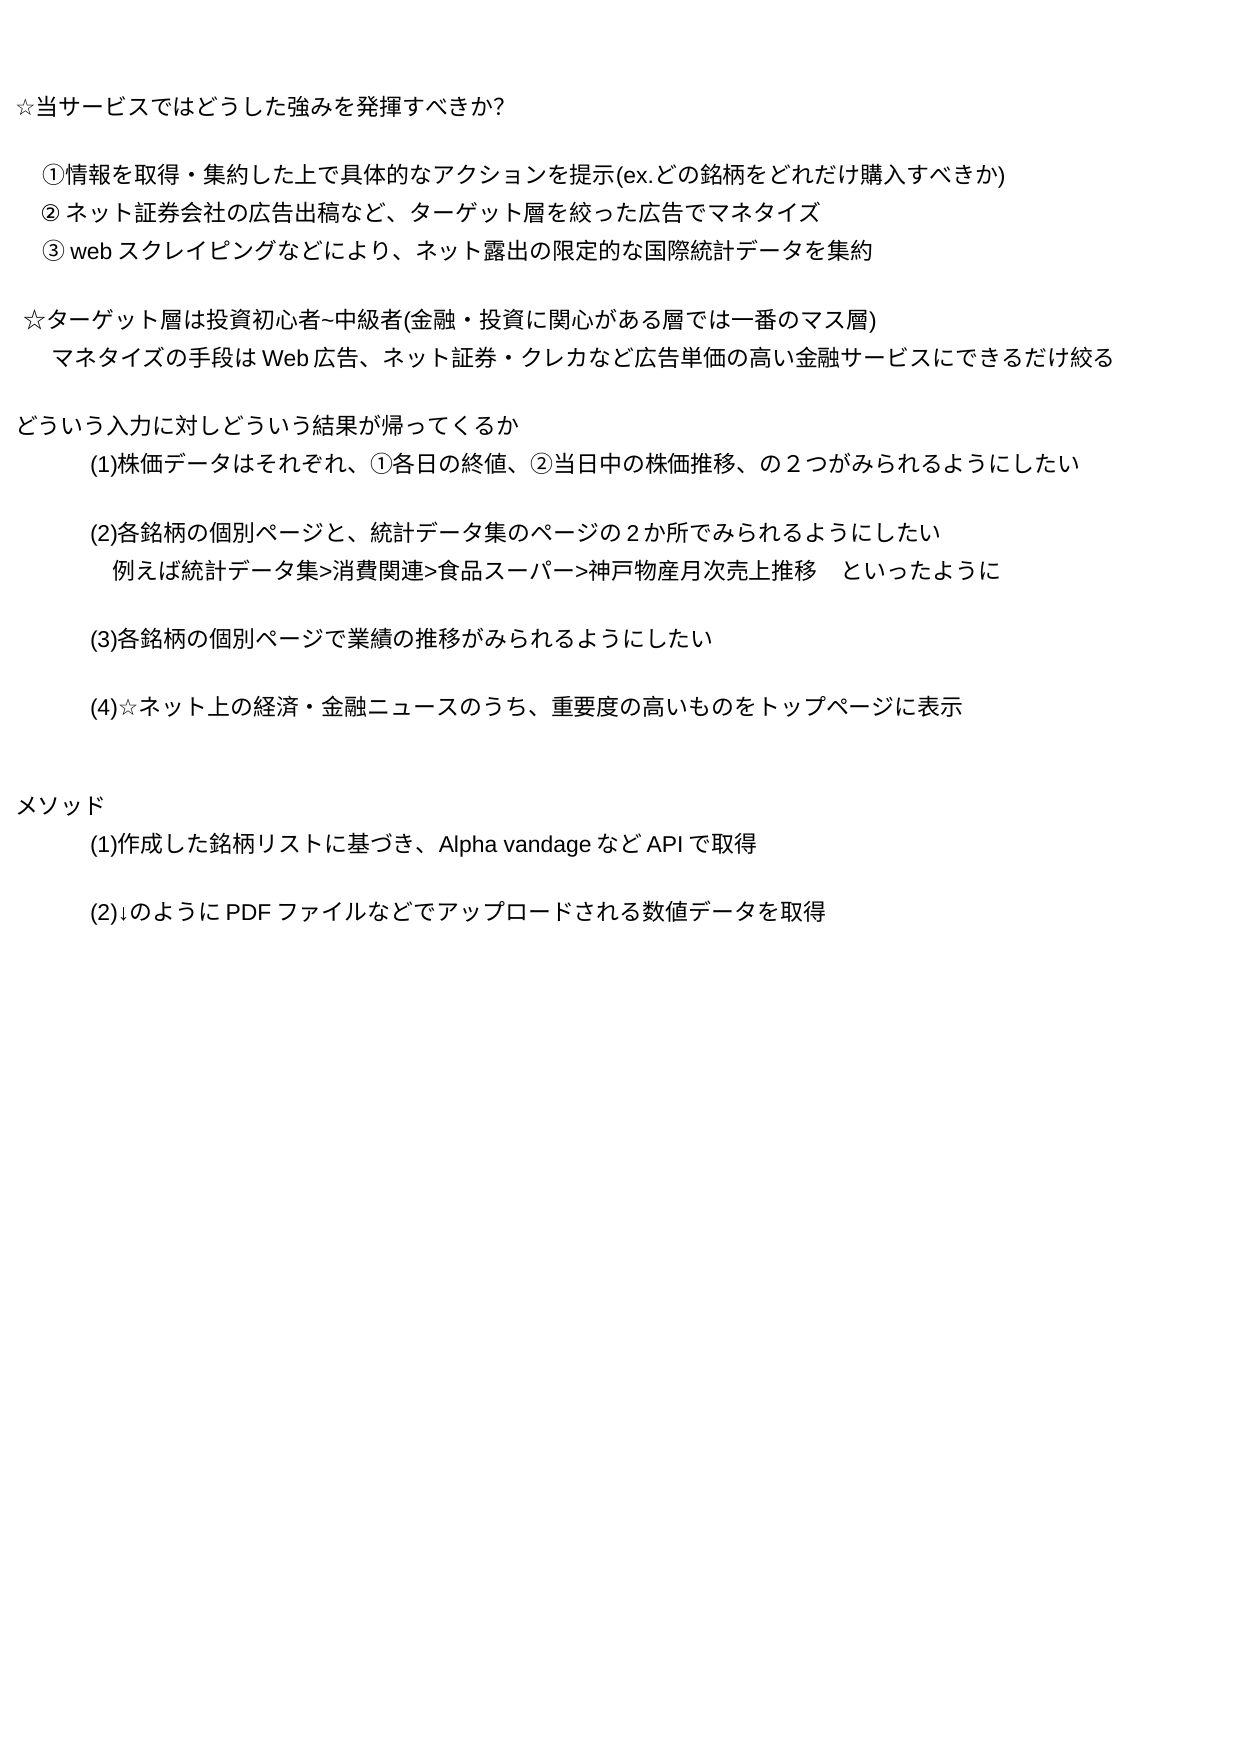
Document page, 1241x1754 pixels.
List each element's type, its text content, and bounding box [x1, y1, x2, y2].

text ③webスクレイピングなどにより、ネット露出の限定的な国際統計データを集約 [15, 233, 1240, 266]
text メソッド [15, 788, 1240, 821]
text ②ネット証券会社の広告出稿など、ターゲット層を絞った広告でマネタイズ [15, 195, 1240, 228]
text (2)各銘柄の個別ページと、統計データ集のページの2か所でみられるようにしたい [15, 514, 1240, 548]
text (2)↓のようにPDFファイルなどでアップロードされる数値データを取得 [15, 894, 1240, 927]
text マネタイズの手段はWeb広告、ネット証券・クレカなど広告単価の高い金融サービスにできるだけ絞る [0, 339, 1240, 373]
text (4)☆ネット上の経済・金融ニュースのうち、重要度の高いものをトップページに表示 [15, 689, 1240, 722]
text (1)株価データはそれぞれ、①各日の終値、②当日中の株価推移、の２つがみられるようにしたい [15, 446, 1240, 479]
text ☆ターゲット層は投資初心者~中級者(金融・投資に関心がある層では一番のマス層) [0, 301, 1240, 335]
text どういう入力に対しどういう結果が帰ってくるか [15, 408, 1240, 441]
text (1)作成した銘柄リストに基づき、Alpha vandageなどAPIで取得 [15, 826, 1240, 859]
text 例えば統計データ集>消費関連>食品スーパー>神戸物産月次売上推移 といったように [15, 552, 1240, 586]
text ①情報を取得・集約した上で具体的なアクションを提示(ex.どの銘柄をどれだけ購入すべきか) [15, 157, 1240, 190]
text (3)各銘柄の個別ページで業績の推移がみられるようにしたい [15, 621, 1240, 654]
text ☆当サービスではどうした強みを発揮すべきか？ [15, 88, 1240, 122]
